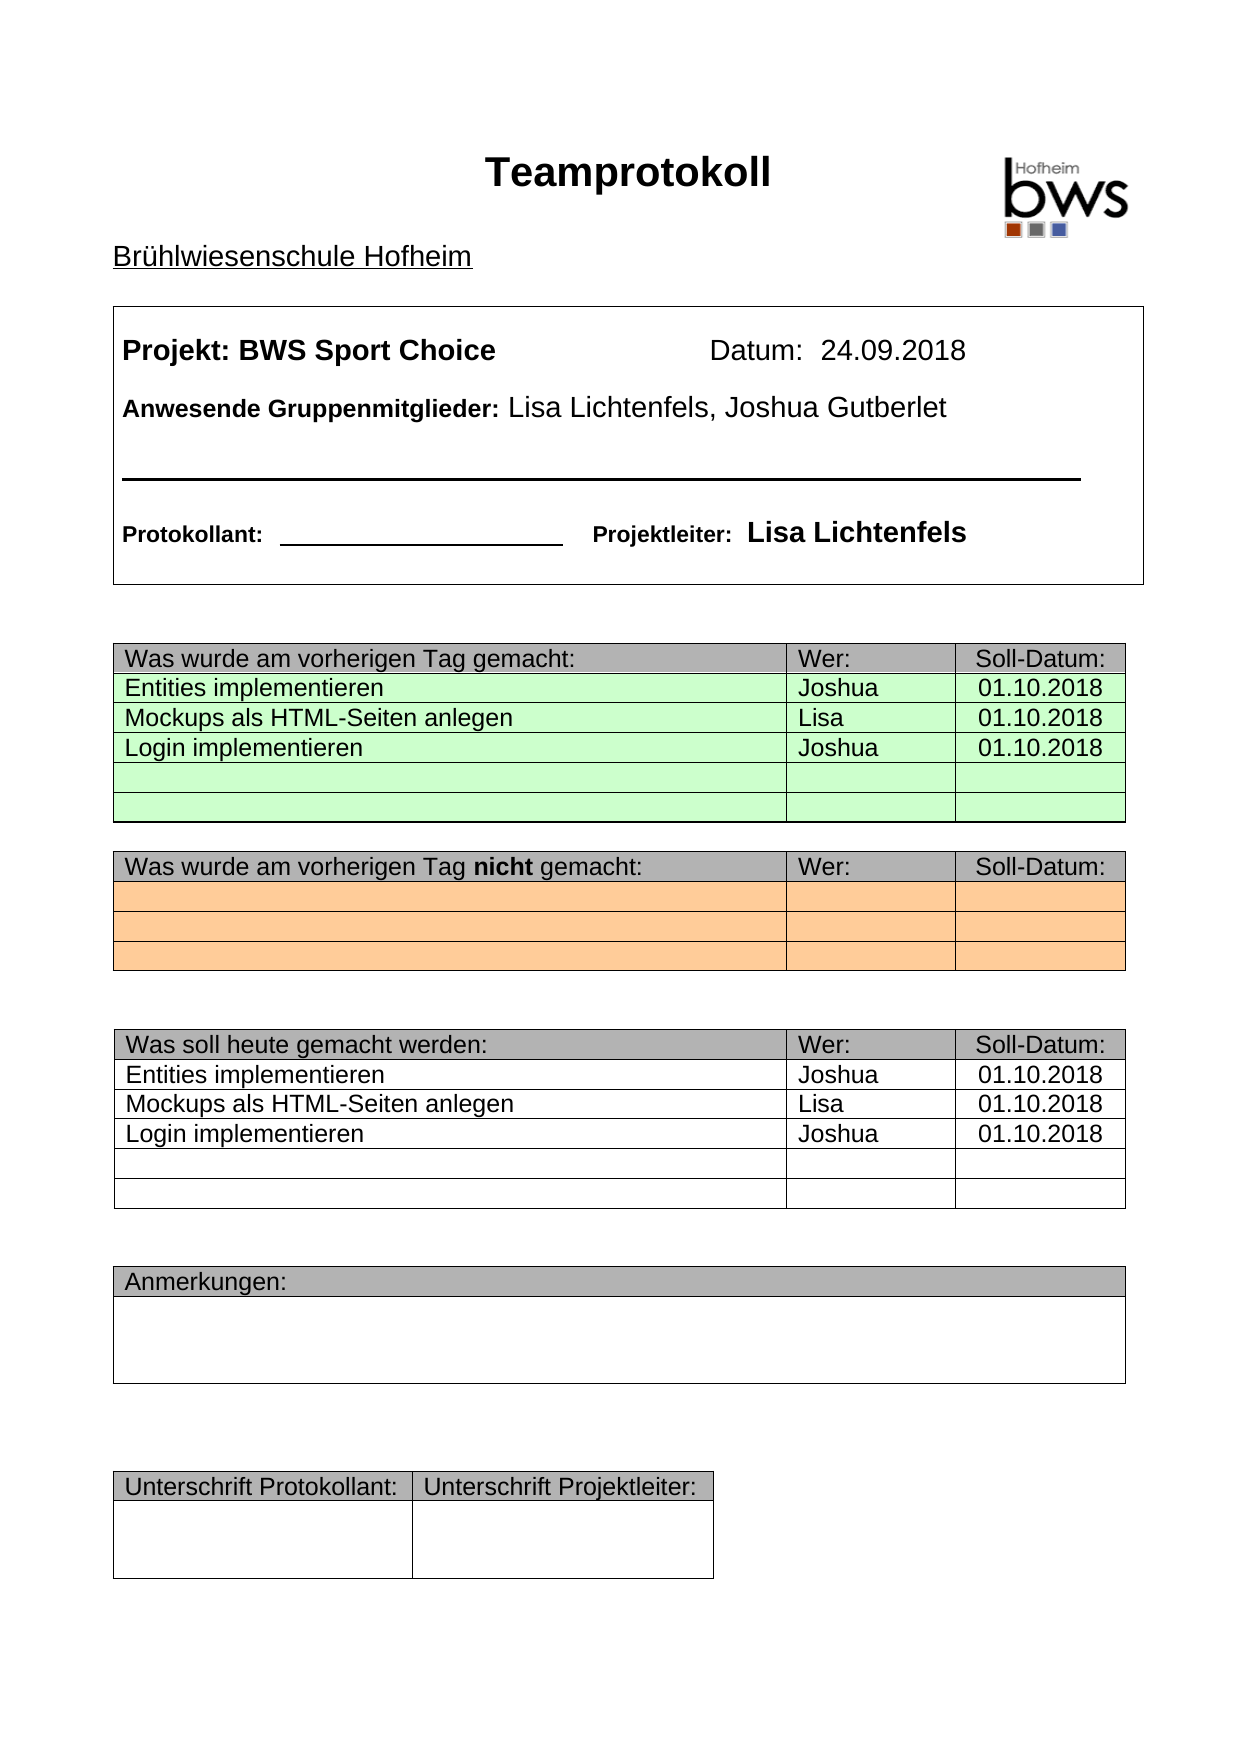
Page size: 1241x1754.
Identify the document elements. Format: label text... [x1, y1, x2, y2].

table_cell [787, 912, 955, 941]
table_cell [114, 763, 786, 792]
table_cell [956, 1179, 1125, 1208]
table_header Unterschrift Projektleiter: [413, 1472, 713, 1500]
table_header Wer: [787, 852, 955, 881]
table_cell [114, 942, 786, 970]
table_cell [114, 1501, 412, 1578]
table_cell Login implementieren [115, 1119, 786, 1148]
table_cell [787, 882, 955, 911]
table_header Wer: [787, 1030, 955, 1059]
table_cell Lisa [787, 703, 955, 732]
table_cell 01.10.2018 [956, 733, 1125, 762]
table_cell 01.10.2018 [956, 1060, 1125, 1088]
text Brühlwiesenschule Hofheim [112, 239, 1144, 272]
table_cell 01.10.2018 [956, 1119, 1125, 1148]
table_cell [115, 1149, 786, 1178]
table_cell Joshua [787, 1060, 955, 1088]
table_cell [114, 793, 786, 821]
table_cell Entities implementieren [115, 1060, 786, 1088]
table_header Was wurde am vorherigen Tag gemacht: [114, 644, 786, 672]
table_cell 01.10.2018 [956, 1090, 1125, 1118]
title Teamprotokoll [112, 148, 983, 196]
table_header Unterschrift Protokollant: [114, 1472, 412, 1500]
table_cell Joshua [787, 674, 955, 702]
table_cell [956, 1149, 1125, 1178]
table_cell [956, 793, 1125, 821]
table_cell [114, 1297, 1125, 1383]
table_cell Entities implementieren [114, 674, 786, 702]
table_cell Mockups als HTML-Seiten anlegen [114, 703, 786, 732]
text Projekt: BWS Sport Choice Datum: 24.09.2018 [114, 330, 1143, 366]
table_header Soll-Datum: [956, 852, 1125, 881]
table_cell [787, 793, 955, 821]
table_cell [956, 912, 1125, 941]
table_header Wer: [787, 644, 955, 672]
table_header Soll-Datum: [956, 1030, 1125, 1059]
table_cell [413, 1501, 713, 1578]
table_cell 01.10.2018 [956, 674, 1125, 702]
table_header Soll-Datum: [956, 644, 1125, 672]
table_cell [787, 1179, 955, 1208]
text Protokollant: Projektleiter: Lisa Lichtenfels [114, 512, 1143, 548]
table_cell Lisa [787, 1090, 955, 1118]
table_cell [956, 882, 1125, 911]
table_cell 01.10.2018 [956, 703, 1125, 732]
table_cell [956, 942, 1125, 970]
table_cell Joshua [787, 733, 955, 762]
table_cell [114, 912, 786, 941]
table_header Anmerkungen: [114, 1267, 1125, 1296]
table_cell [787, 942, 955, 970]
picture [983, 138, 1146, 253]
table_cell Login implementieren [114, 733, 786, 762]
table_header Was soll heute gemacht werden: [115, 1030, 786, 1059]
table_cell [114, 882, 786, 911]
table_cell Mockups als HTML-Seiten anlegen [115, 1090, 786, 1118]
table_header Was wurde am vorherigen Tag nicht gemacht: [114, 852, 786, 881]
table_cell Joshua [787, 1119, 955, 1148]
table_cell [115, 1179, 786, 1208]
text Anwesende Gruppenmitglieder: Lisa Lichtenfels, Joshua Gutberlet [114, 387, 1143, 424]
table_cell [787, 763, 955, 792]
table_cell [787, 1149, 955, 1178]
table_cell [956, 763, 1125, 792]
